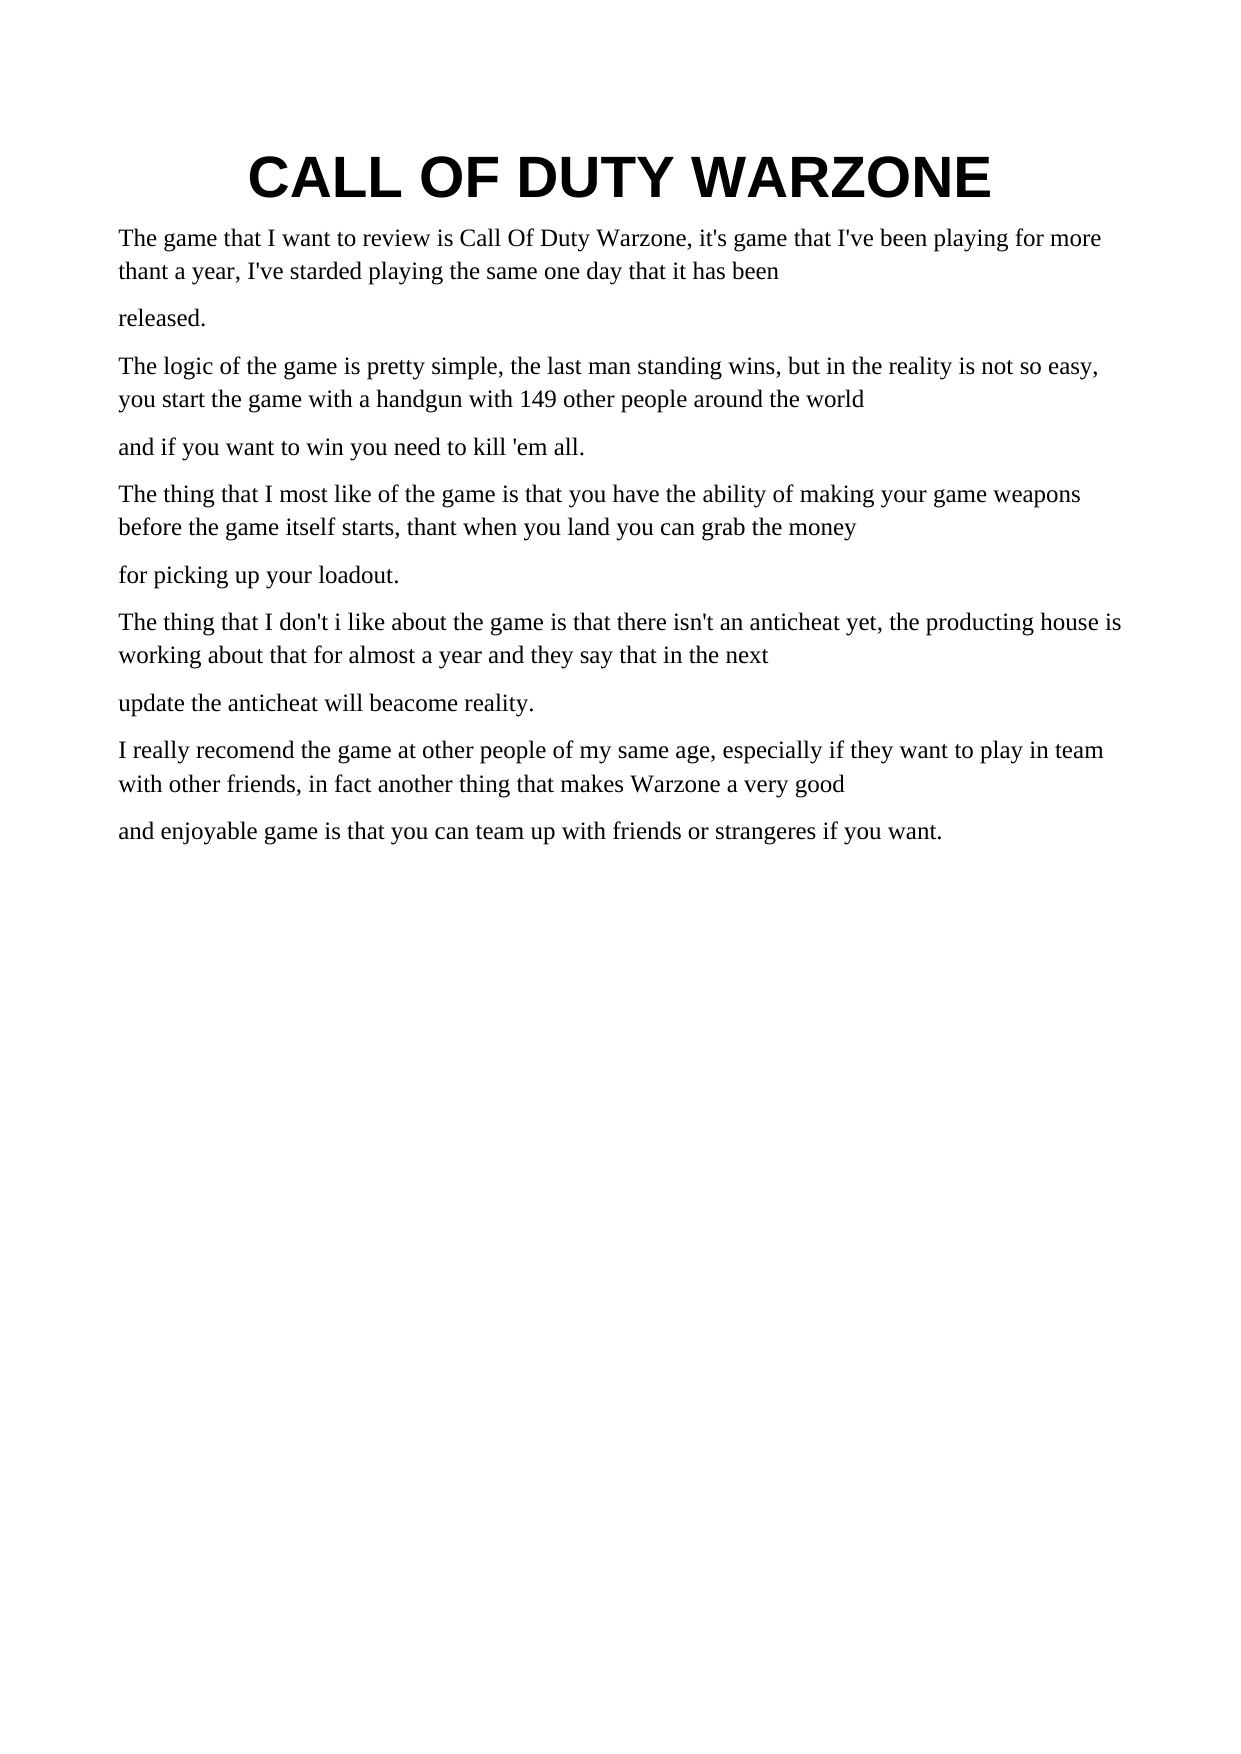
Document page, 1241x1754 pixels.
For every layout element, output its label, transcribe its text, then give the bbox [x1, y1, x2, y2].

text and enjoyable game is that you can team up with friends or strangeres if you want. [118, 816, 1122, 845]
text I really recomend the game at other people of my same age, especially if they want to play in team with other friends, in fact another thing that makes Warzone a very good [118, 736, 1122, 797]
text update the anticheat will beacome reality. [118, 688, 1122, 717]
title CALL OF DUTY WARZONE [118, 143, 1122, 210]
text released. [118, 303, 1122, 332]
text The game that I want to review is Call Of Duty Warzone, it's game that I've been playing for more thant a year, I've starded playing the same one day that it has been [118, 223, 1122, 284]
text The logic of the game is pretty simple, the last man standing wins, but in the reality is not so easy, you start the game with a handgun with 149 other people around the world [118, 351, 1122, 413]
text and if you want to win you need to kill 'em all. [118, 432, 1122, 460]
text The thing that I most like of the game is that you have the ability of making your game weapons before the game itself starts, thant when you land you can grab the money [118, 479, 1122, 541]
text The thing that I don't i like about the game is that there isn't an anticheat yet, the producting house is working about that for almost a year and they say that in the next [118, 607, 1122, 669]
text for picking up your loadout. [118, 560, 1122, 588]
